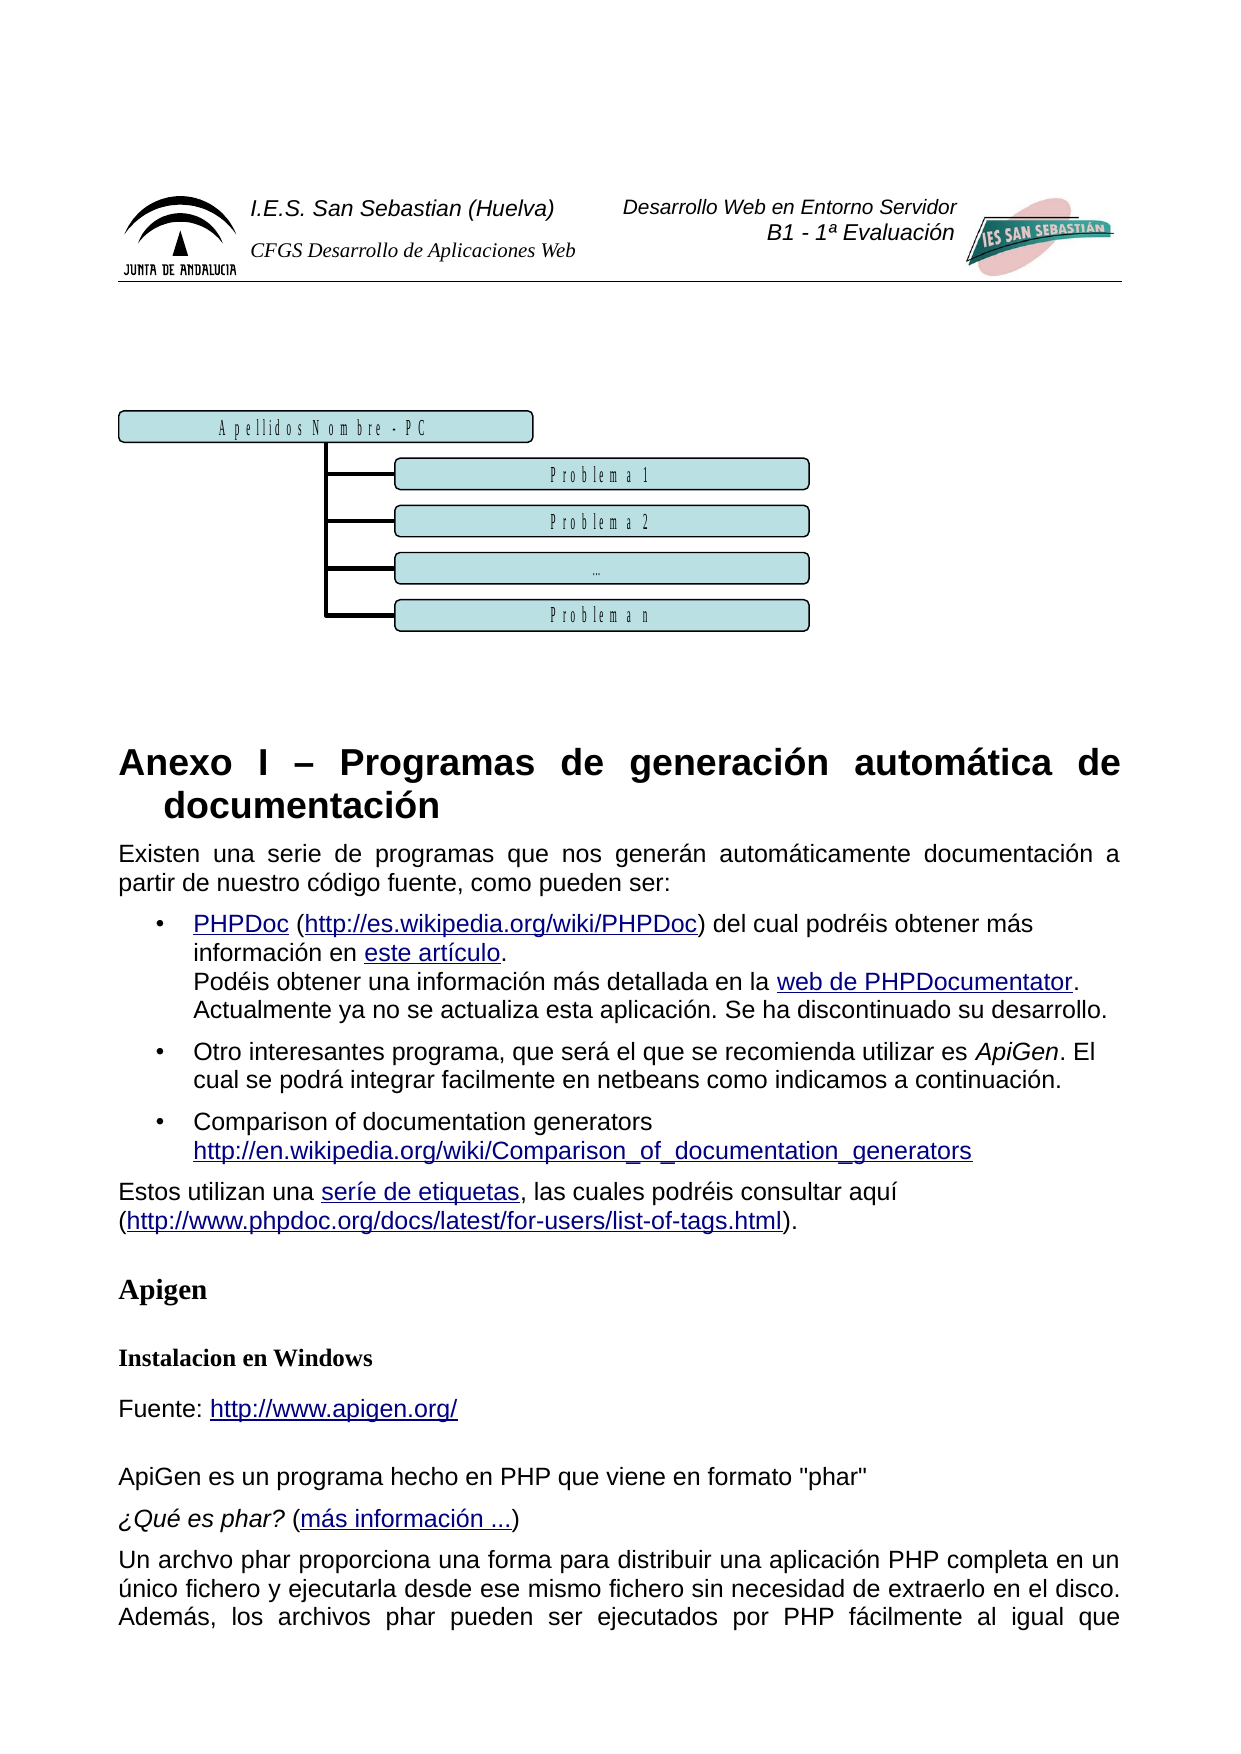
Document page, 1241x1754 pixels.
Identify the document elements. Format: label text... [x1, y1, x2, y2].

subtitle Apigen [118, 1272, 1122, 1305]
list Comparison of documentation generators http://en.wikipedia.org/wiki/Comparison_of_documentation_generators [156, 1107, 1122, 1164]
text Un archvo phar proporciona una forma para distribuir una aplicación PHP completa en un único fichero y ejecutarla desde ese mismo fichero sin necesidad de extraerlo en el disco. Además, los archivos phar pueden ser ejecutados por PHP fácilmente al igual que [118, 1545, 1122, 1631]
text Existen una serie de programas que nos generán automáticamente documentación a partir de nuestro código fuente, como pueden ser: [118, 839, 1122, 897]
list Otro interesantes programa, que será el que se recomienda utilizar es ApiGen. El cual se podrá integrar facilmente en netbeans como indicamos a continuación. [156, 1037, 1122, 1094]
subtitle Instalacion en Windows [118, 1343, 1122, 1372]
picture [963, 195, 1117, 277]
text ¿Qué es phar? (más información ...) [118, 1503, 1122, 1532]
list PHPDoc (http://es.wikipedia.org/wiki/PHPDoc) del cual podréis obtener más información en este artículo. Podéis obtener una información más detallada en la web de PHPDocumentator. Actualmente ya no se actualiza esta aplicación. Se ha discontinuado su desarrollo. [156, 909, 1122, 1024]
text Estos utilizan una seríe de etiquetas, las cuales podréis consultar aquí (http://www.phpdoc.org/docs/latest/for-users/list-of-tags.html). [118, 1177, 1122, 1234]
text ApiGen es un programa hecho en PHP que viene en formato "phar" [118, 1462, 1122, 1491]
text Fuente: http://www.apigen.org/ [118, 1384, 1122, 1423]
subtitle Anexo I – Programas de generación automática de documentación [118, 740, 1122, 827]
